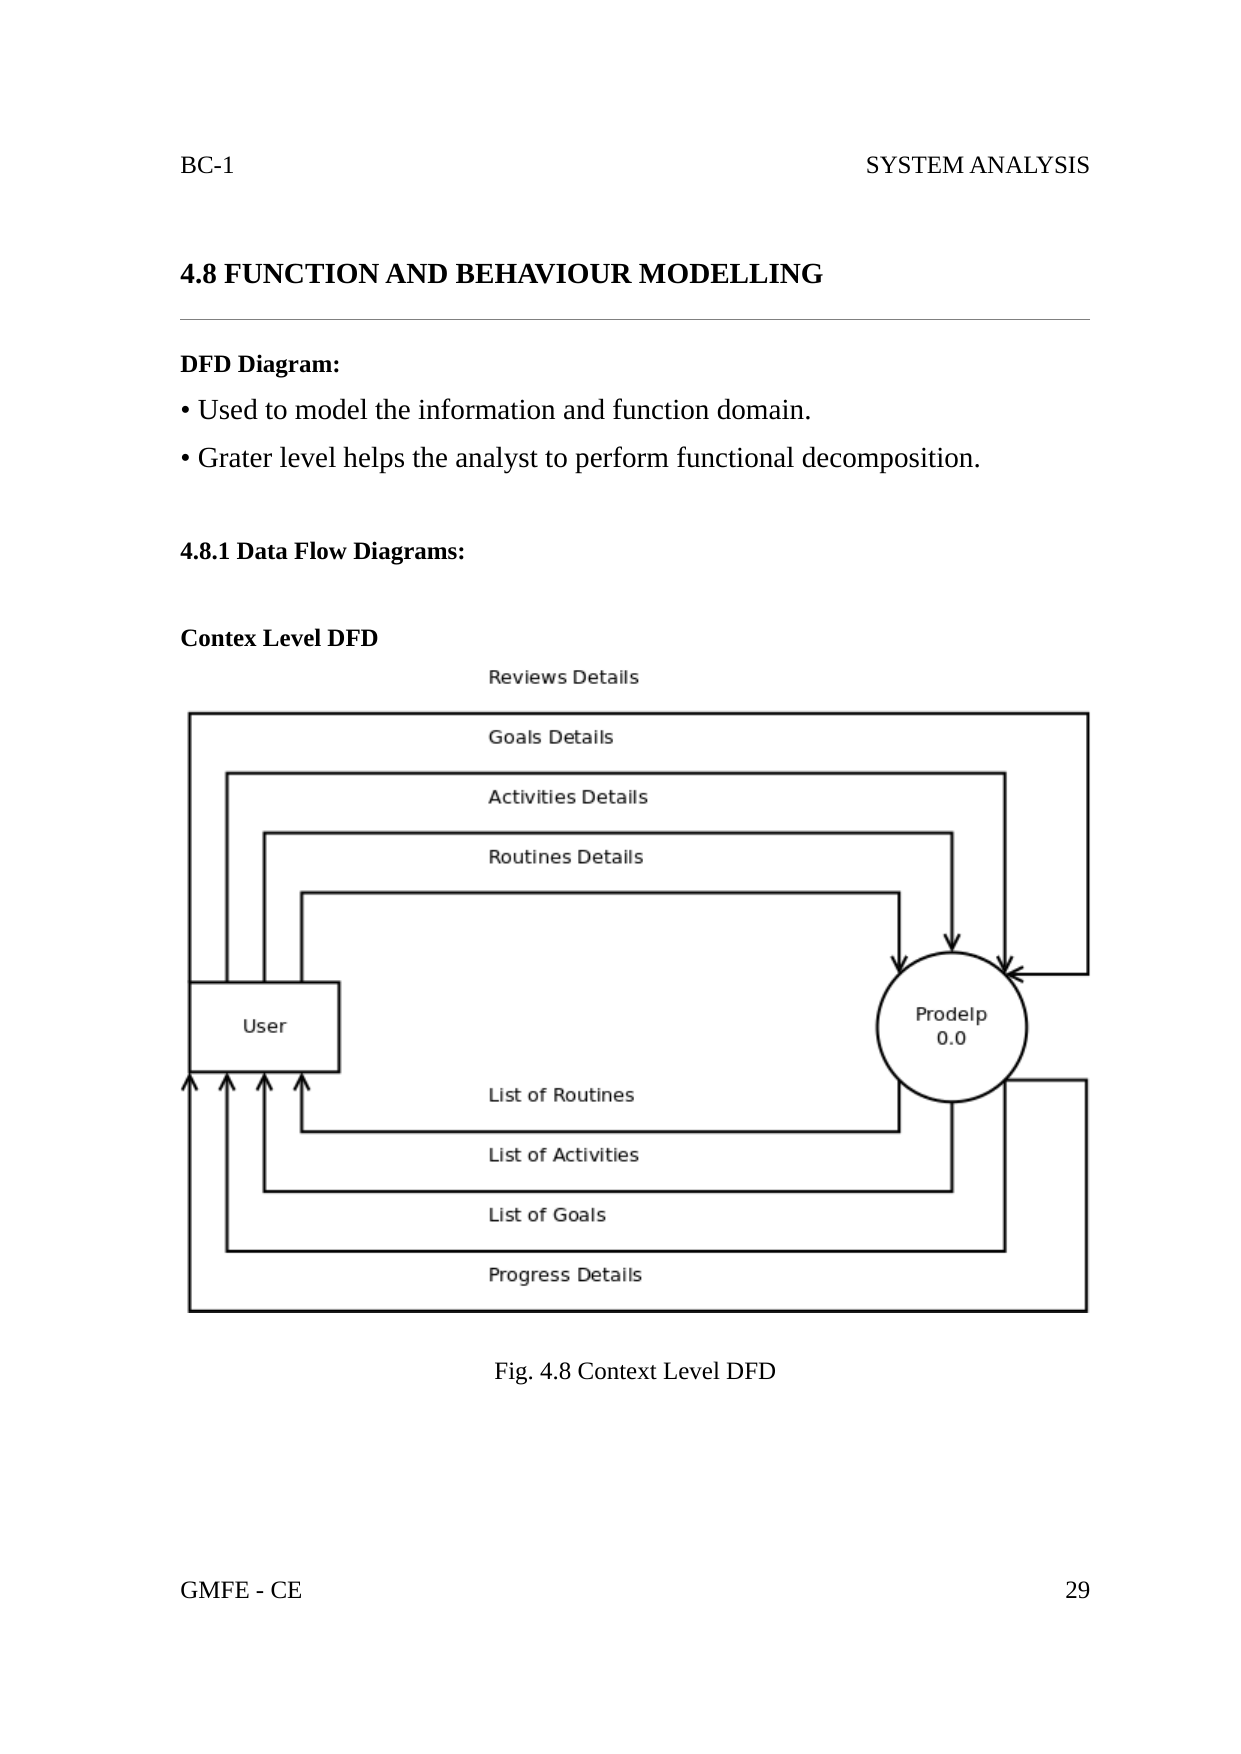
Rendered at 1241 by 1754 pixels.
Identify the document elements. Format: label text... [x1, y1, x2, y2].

text • Used to model the information and function domain. [180, 392, 1090, 426]
text Contex Level DFD [180, 623, 1090, 652]
text 4.8 FUNCTION AND BEHAVIOUR MODELLING [180, 256, 1090, 290]
text 4.8.1 Data Flow Diagrams: [180, 536, 1090, 565]
text DFD Diagram: [180, 349, 1090, 377]
picture [180, 666, 1091, 1313]
text • Grater level helps the analyst to perform functional decomposition. [180, 440, 1090, 474]
text Fig. 4.8 Context Level DFD [180, 1356, 1090, 1385]
